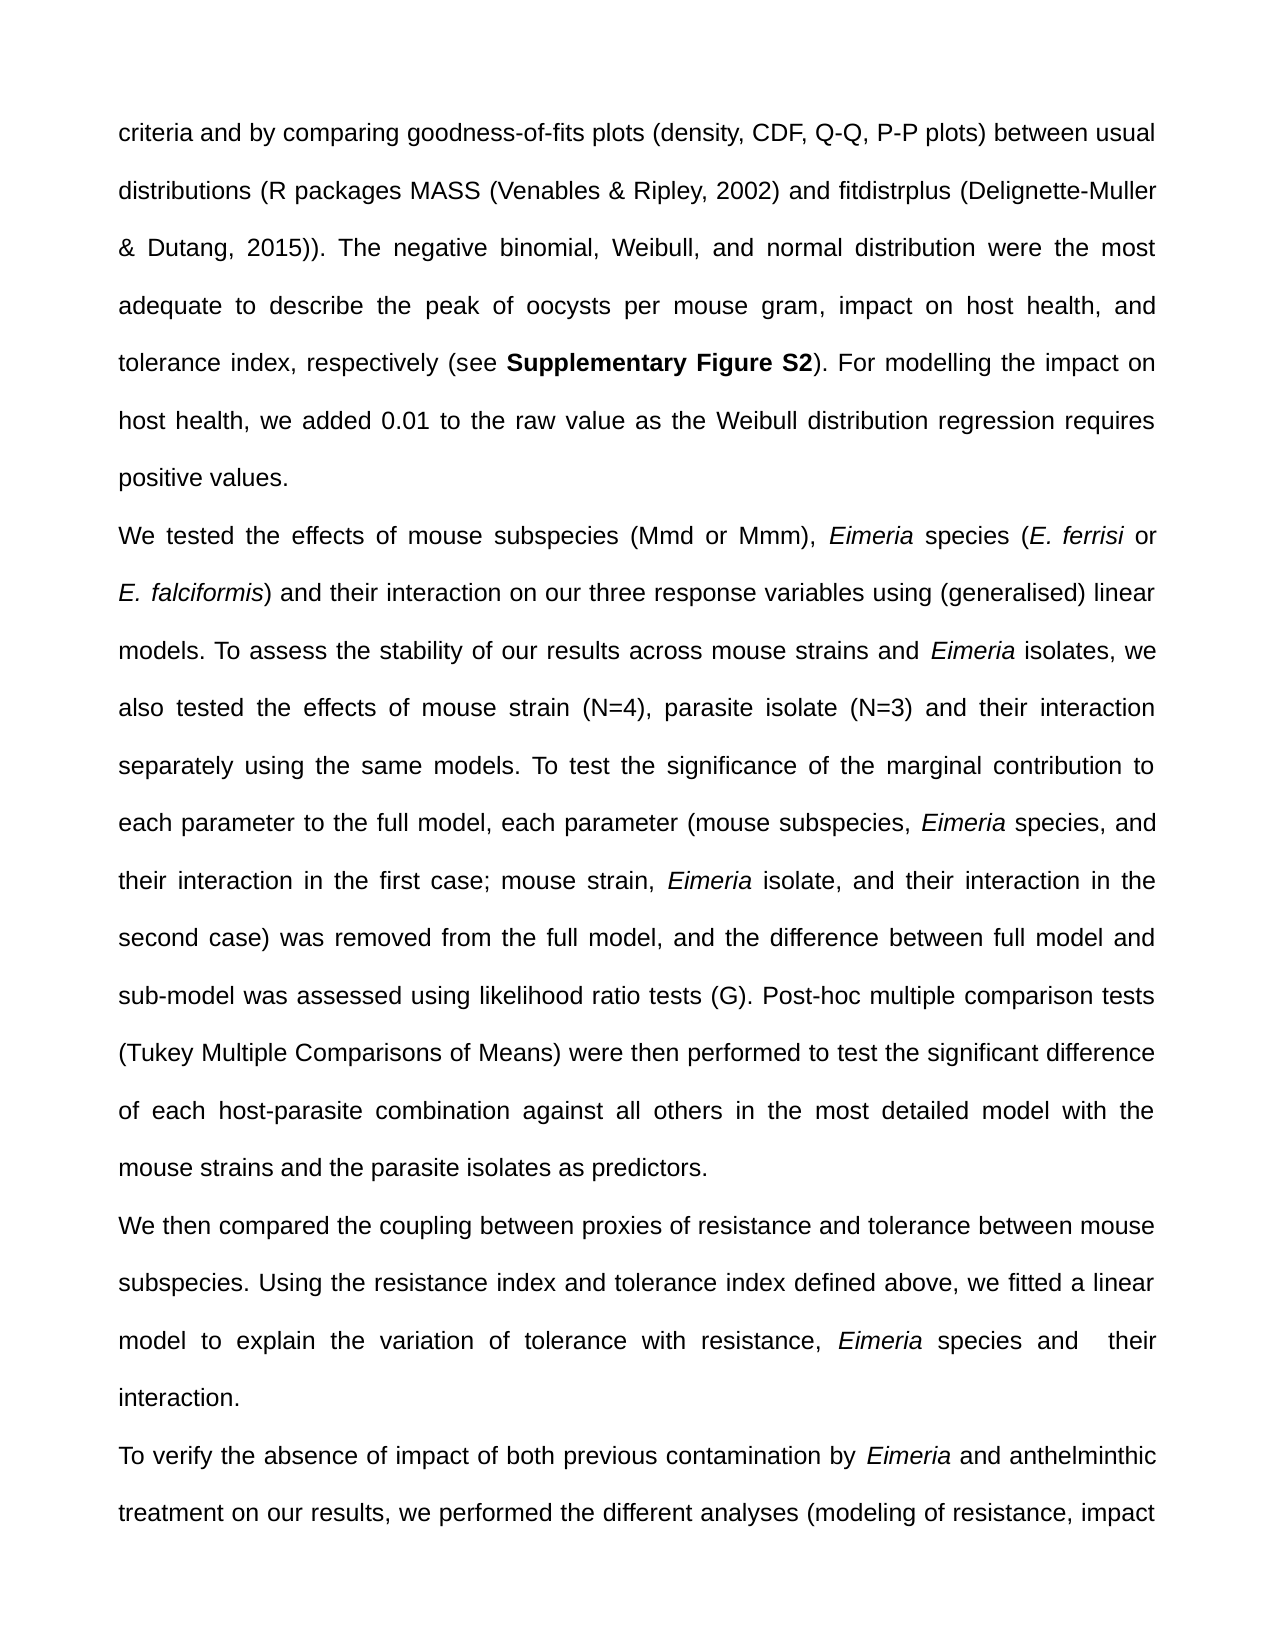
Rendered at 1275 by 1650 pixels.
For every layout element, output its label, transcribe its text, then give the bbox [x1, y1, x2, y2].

text We then compared the coupling between proxies of resistance and tolerance between mouse subspecies. Using the resistance index and tolerance index defined above, we fitted a linear model to explain the variation of tolerance with resistance, Eimeria species and their interaction. [118, 1211, 1157, 1412]
text We tested the effects of mouse subspecies (Mmd or Mmm), Eimeria species (E. ferrisi or E. falciformis) and their interaction on our three response variables using (generalised) linear models. To assess the stability of our results across mouse strains and Eimeria isolates, we also tested the effects of mouse strain (N=4), parasite isolate (N=3) and their interaction separately using the same models. To test the significance of the marginal contribution to each parameter to the full model, each parameter (mouse subspecies, Eimeria species, and their interaction in the first case; mouse strain, Eimeria isolate, and their interaction in the second case) was removed from the full model, and the difference between full model and sub-model was assessed using likelihood ratio tests (G). Post-hoc multiple comparison tests (Tukey Multiple Comparisons of Means) were then performed to test the significant difference of each host-parasite combination against all others in the most detailed model with the mouse strains and the parasite isolates as predictors. [118, 521, 1157, 1182]
text criteria and by comparing goodness-of-fits plots (density, CDF, Q-Q, P-P plots) between usual distributions (R packages MASS (Venables & Ripley, 2002) and fitdistrplus (Delignette-Muller & Dutang, 2015)). The negative binomial, Weibull, and normal distribution were the most adequate to describe the peak of oocysts per mouse gram, impact on host health, and tolerance index, respectively (see Supplementary Figure S2). For modelling the impact on host health, we added 0.01 to the raw value as the Weibull distribution regression requires positive values. [118, 118, 1157, 492]
text To verify the absence of impact of both previous contamination by Eimeria and anthelminthic treatment on our results, we performed the different analyses (modeling of resistance, impact [118, 1441, 1157, 1527]
